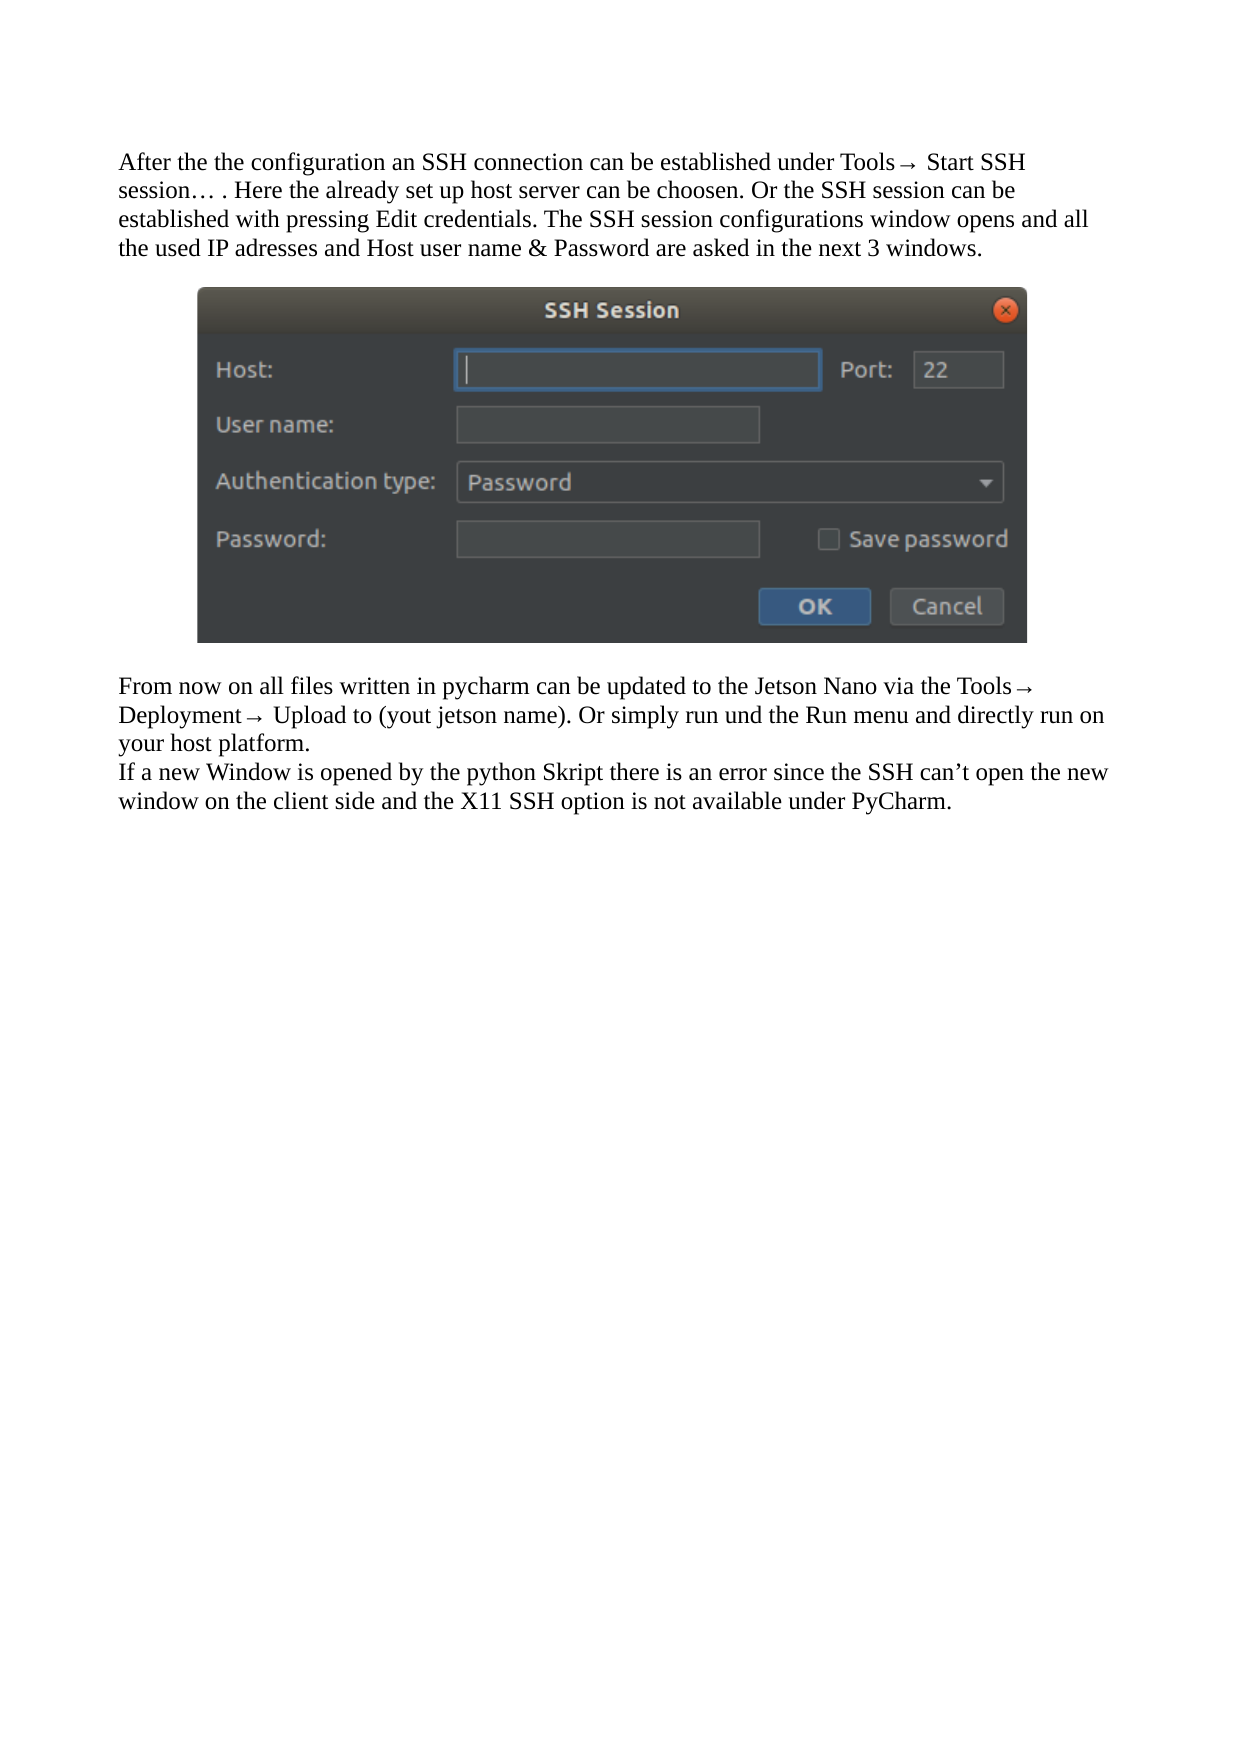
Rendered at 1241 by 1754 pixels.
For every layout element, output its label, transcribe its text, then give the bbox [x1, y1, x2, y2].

picture [197, 287, 1028, 643]
text After the the configuration an SSH connection can be established under Tools→ Start SSH session… . Here the already set up host server can be choosen. Or the SSH session can be established with pressing Edit credentials. The SSH session configurations window opens and all the used IP adresses and Host user name & Password are asked in the next 3 windows. [118, 147, 1122, 262]
text If a new Window is opened by the python Skript there is an error since the SSH can’t open the new window on the client side and the X11 SSH option is not available under PyCharm. [118, 757, 1122, 815]
text From now on all files written in pycharm can be updated to the Jetson Nano via the Tools→ Deployment→ Upload to (yout jetson name). Or simply run und the Run menu and directly run on your host platform. [118, 671, 1122, 757]
